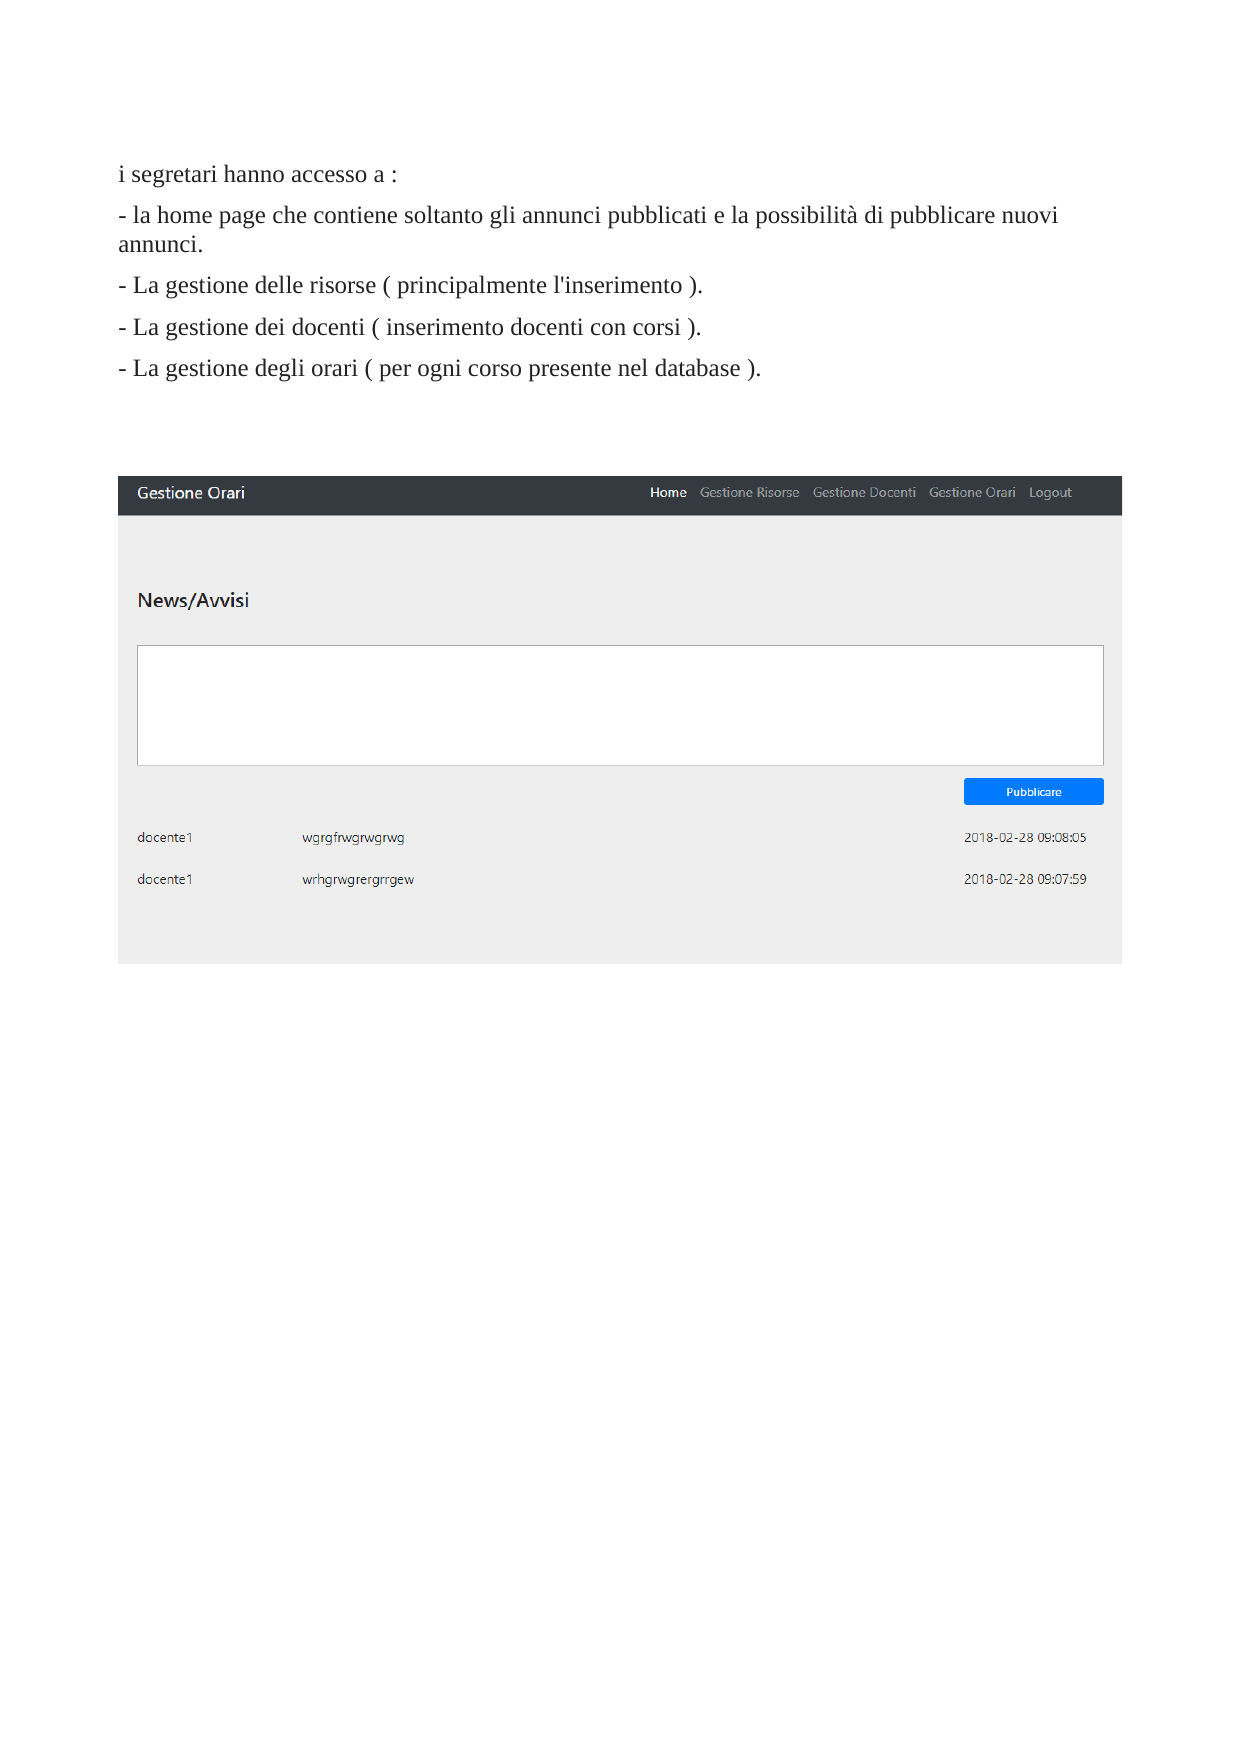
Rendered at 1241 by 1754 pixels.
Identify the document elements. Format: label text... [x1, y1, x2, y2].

text - La gestione dei docenti ( inserimento docenti con corsi ). [118, 312, 1122, 341]
text - La gestione degli orari ( per ogni corso presente nel database ). [118, 353, 1122, 382]
text - la home page che contiene soltanto gli annunci pubblicati e la possibilità di pubblicare nuovi annunci. [118, 201, 1122, 258]
text - La gestione delle risorse ( principalmente l'inserimento ). [118, 271, 1122, 299]
text i segretari hanno accesso a : [118, 159, 1122, 188]
picture [118, 476, 1123, 964]
